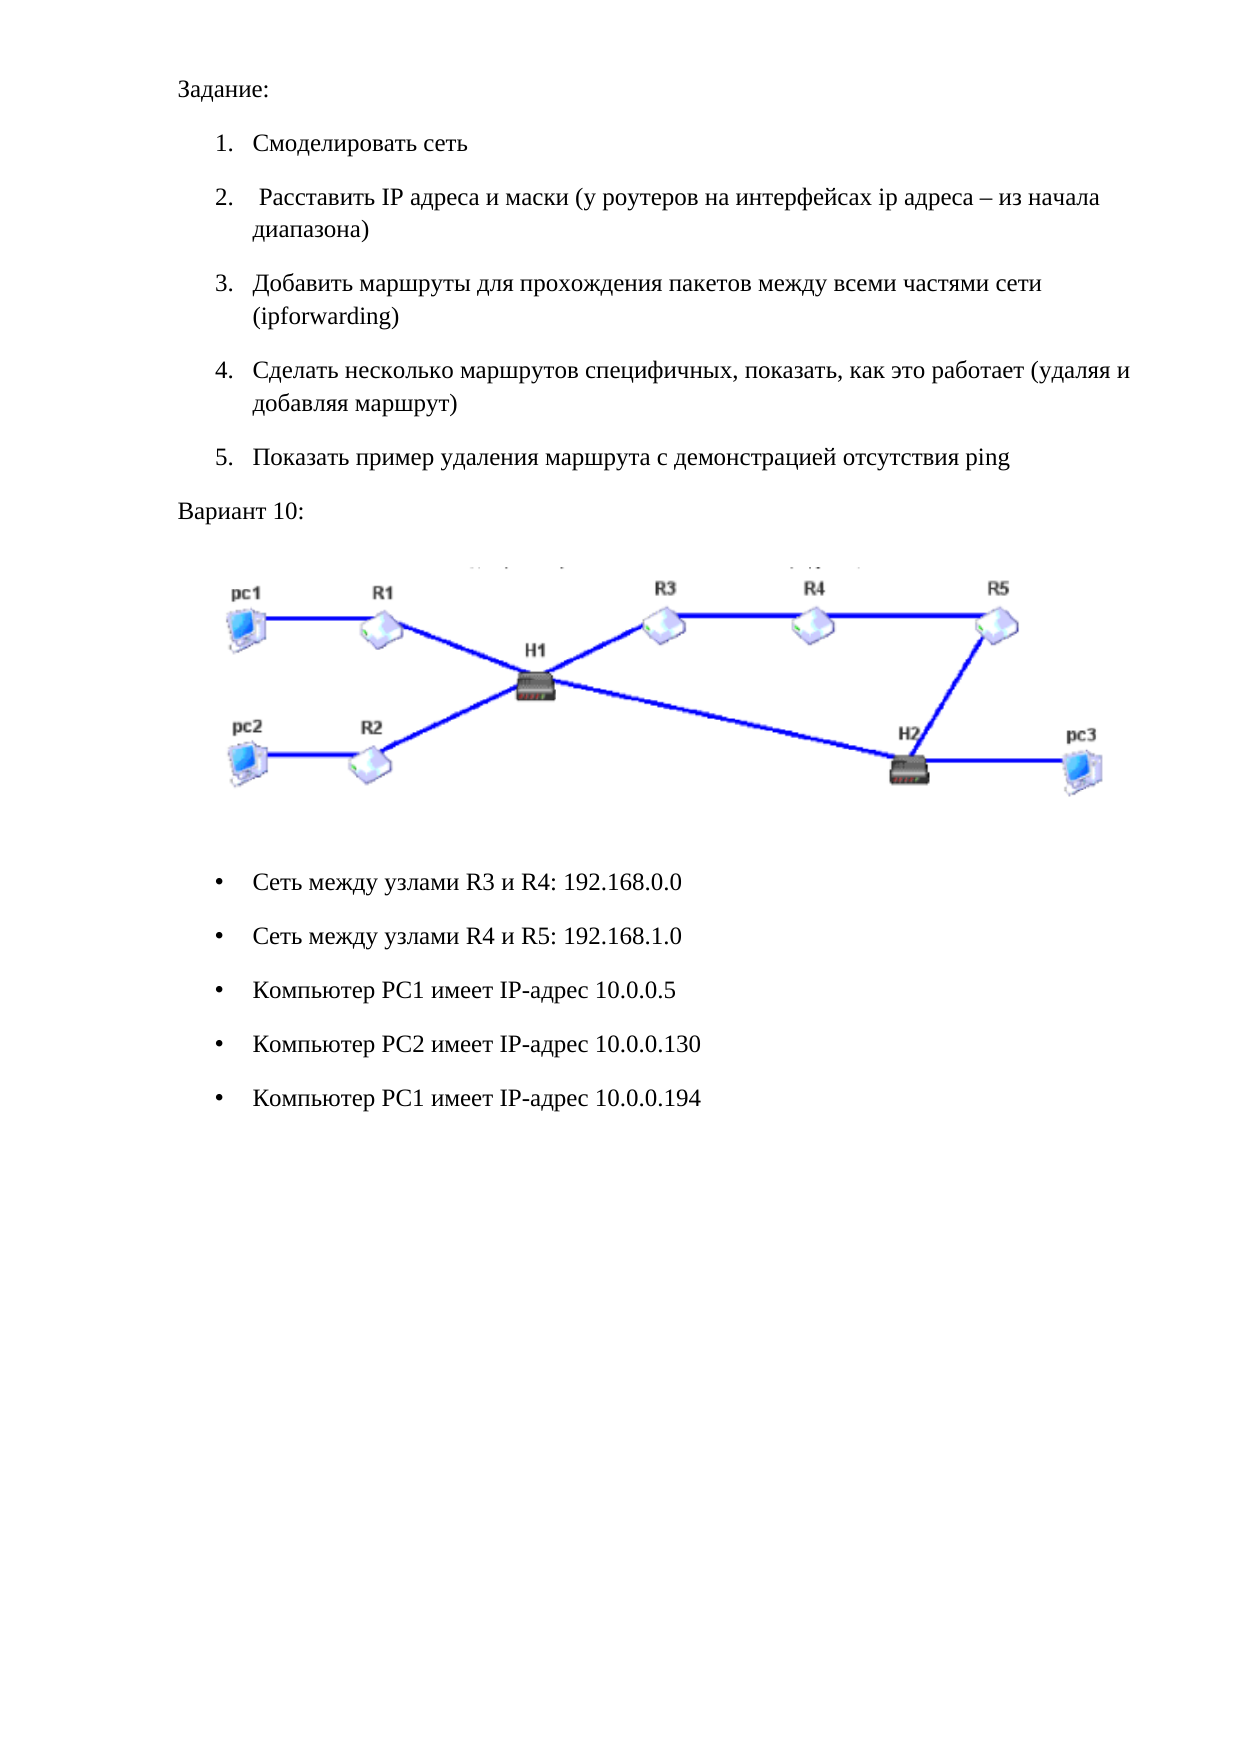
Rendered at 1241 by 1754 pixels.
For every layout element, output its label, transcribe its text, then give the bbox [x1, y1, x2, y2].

list Компьютер PC1 имеет IP-адрес 10.0.0.5 [215, 975, 1152, 1004]
list Смоделировать сеть [215, 128, 1152, 156]
list Сеть между узлами R4 и R5: 192.168.1.0 [215, 921, 1152, 950]
text Вариант 10: [177, 496, 1152, 525]
list Расставить IP адреса и маски (у роутеров на интерфейсах ip адреса – из начала диапазона) [215, 182, 1152, 243]
list Добавить маршруты для прохождения пакетов между всеми частями сети (ipforwarding) [215, 268, 1152, 330]
list Сделать несколько маршрутов специфичных, показать, как это работает (удаляя и добавляя маршрут) [215, 355, 1152, 417]
picture [196, 550, 1133, 810]
list Компьютер PC1 имеет IP-адрес 10.0.0.194 [215, 1083, 1152, 1111]
text Задание: [177, 74, 1152, 103]
list Сеть между узлами R3 и R4: 192.168.0.0 [215, 867, 1152, 896]
list Компьютер PC2 имеет IP-адрес 10.0.0.130 [215, 1029, 1152, 1058]
list Показать пример удаления маршрута с демонстрацией отсутствия ping [215, 442, 1152, 471]
